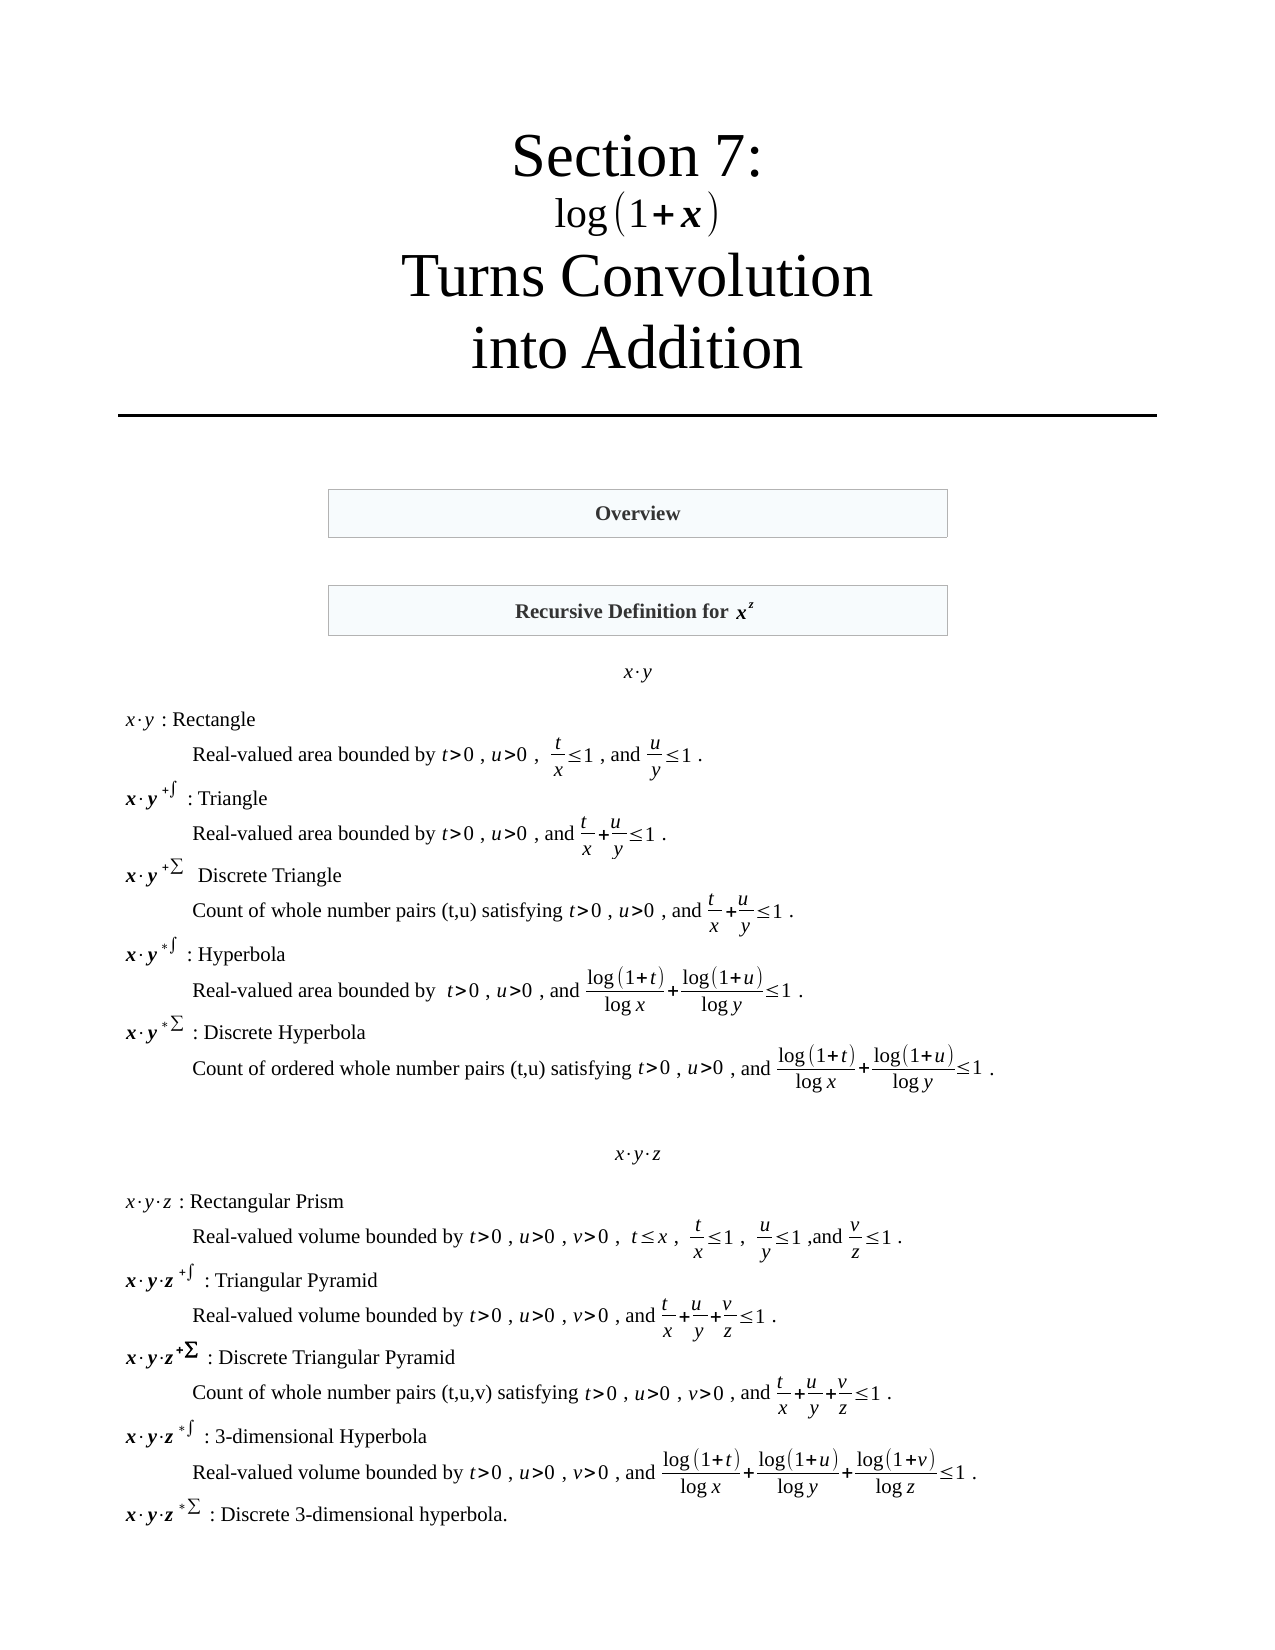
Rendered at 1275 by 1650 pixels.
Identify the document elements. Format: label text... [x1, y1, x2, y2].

text Real-valued volume bounded by,,, and. [118, 1448, 1157, 1498]
text : Discrete Triangular Pyramid [118, 1341, 1157, 1369]
text Count of whole number pairs (t,u,v) satisfying,,, and. [118, 1369, 1157, 1418]
text Real-valued volume bounded by,,, , , ,and. [118, 1213, 1157, 1262]
text Count of ordered whole number pairs (t,u) satisfying,, and. [118, 1044, 1157, 1094]
text Count of whole number pairs (t,u) satisfying,, and. [118, 887, 1157, 936]
text : Discrete 3-dimensional hyperbola. [118, 1498, 1157, 1526]
text : 3-dimensional Hyperbola [118, 1418, 1157, 1448]
text Discrete Triangle [118, 859, 1157, 887]
text : Rectangular Prism [118, 1189, 1157, 1213]
text : Hyperbola [118, 936, 1157, 966]
text Turns Convolution [118, 238, 1157, 310]
text Overview [329, 490, 947, 537]
text : Discrete Hyperbola [118, 1016, 1157, 1044]
text : Triangle [118, 780, 1157, 810]
text Real-valued area bounded by,, , and. [118, 731, 1157, 780]
text Real-valued area bounded by,, and. [118, 810, 1157, 859]
text : Triangular Pyramid [118, 1262, 1157, 1292]
text into Addition [118, 310, 1157, 382]
text Section 7: [118, 118, 1157, 190]
text Real-valued area bounded by ,, and. [118, 966, 1157, 1016]
text Real-valued volume bounded by,,, and. [118, 1292, 1157, 1341]
text : Rectangle [118, 707, 1157, 731]
text Recursive Definition for [329, 586, 947, 635]
